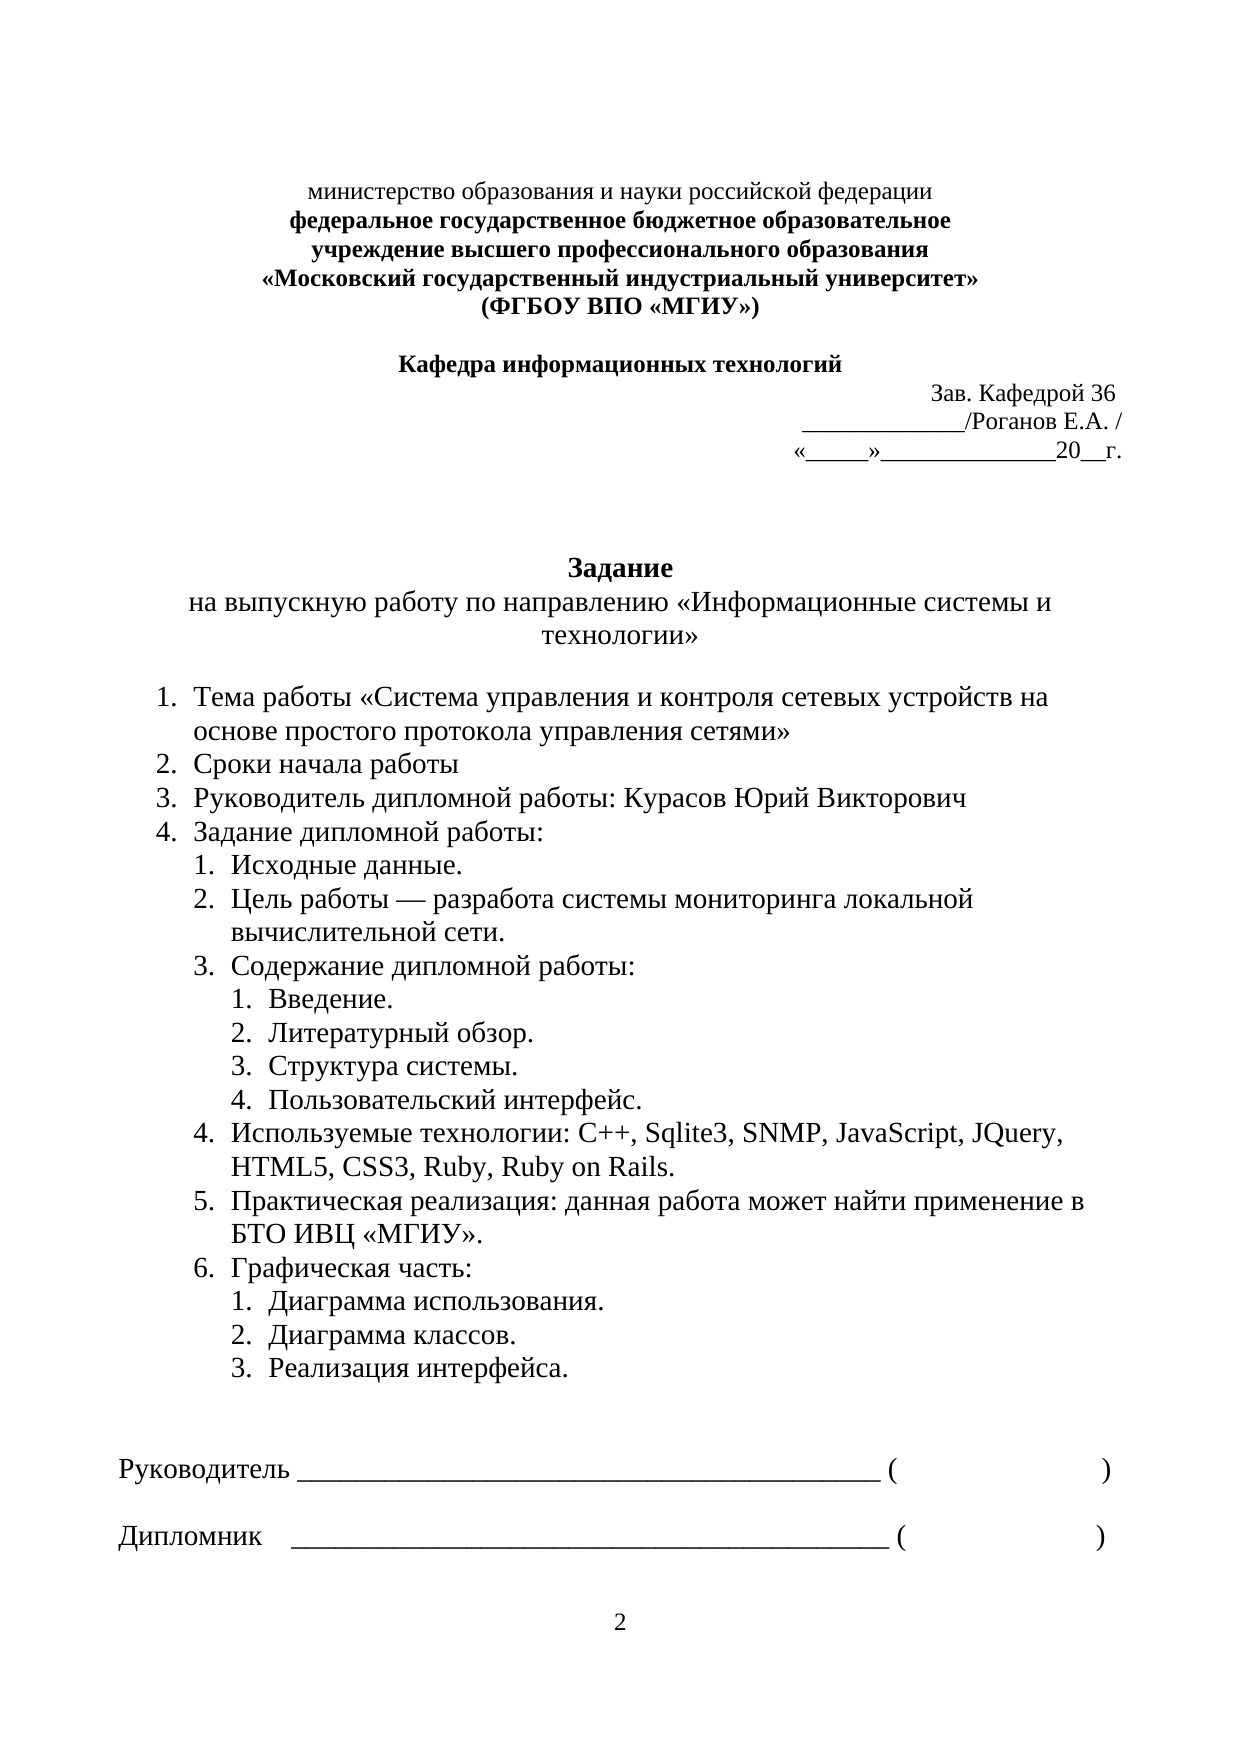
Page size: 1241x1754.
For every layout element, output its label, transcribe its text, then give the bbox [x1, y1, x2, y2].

list Практическая реализация: данная работа может найти применение в БТО ИВЦ «МГИУ». [193, 1183, 1122, 1250]
list Используемые технологии: C++, Sqlite3, SNMP, JavaScript, JQuery, HTML5, CSS3, Ruby, Ruby on Rails. [193, 1116, 1122, 1183]
list Цель работы — разработа системы мониторинга локальной вычислительной сети. [193, 881, 1122, 948]
list Исходные данные. [193, 847, 1122, 881]
text учреждение высшего профессионального образования [118, 234, 1122, 263]
list Диаграмма использования. [231, 1283, 1122, 1317]
text Кафедра информационных технологий [118, 349, 1122, 378]
text Руководитель ________________________________________ ( ) [118, 1451, 1122, 1484]
list Структура системы. [231, 1048, 1122, 1082]
text Дипломник _________________________________________ ( ) [118, 1518, 1122, 1552]
text министерство образования и науки российской федерации [118, 176, 1122, 205]
list Содержание дипломной работы: [193, 948, 1122, 981]
list Сроки начала работы [156, 747, 1122, 780]
text «Московский государственный индустриальный университет» [118, 263, 1122, 291]
text Зав. Кафедрой 36 [118, 378, 1122, 406]
text на выпускную работу по направлению «Информационные системы и технологии» [118, 584, 1122, 651]
text «_____»______________20__г. [118, 435, 1122, 464]
list Графическая часть: [193, 1250, 1122, 1283]
list Пользовательский интерфейс. [231, 1082, 1122, 1116]
text Задание [118, 550, 1122, 584]
list Задание дипломной работы: [156, 814, 1122, 847]
list Литературный обзор. [231, 1015, 1122, 1048]
text (ФГБОУ ВПО «МГИУ») [118, 291, 1122, 320]
text федеральное государственное бюджетное образовательное [118, 205, 1122, 234]
list Диаграмма классов. [231, 1317, 1122, 1350]
text _____________/Роганов Е.А. / [118, 406, 1122, 435]
list Введение. [231, 981, 1122, 1015]
list Тема работы «Система управления и контроля сетевых устройств на основе простого протокола управления сетями» [156, 679, 1122, 747]
list Руководитель дипломной работы: Курасов Юрий Викторович [156, 780, 1122, 814]
list Реализация интерфейса. [231, 1350, 1122, 1384]
